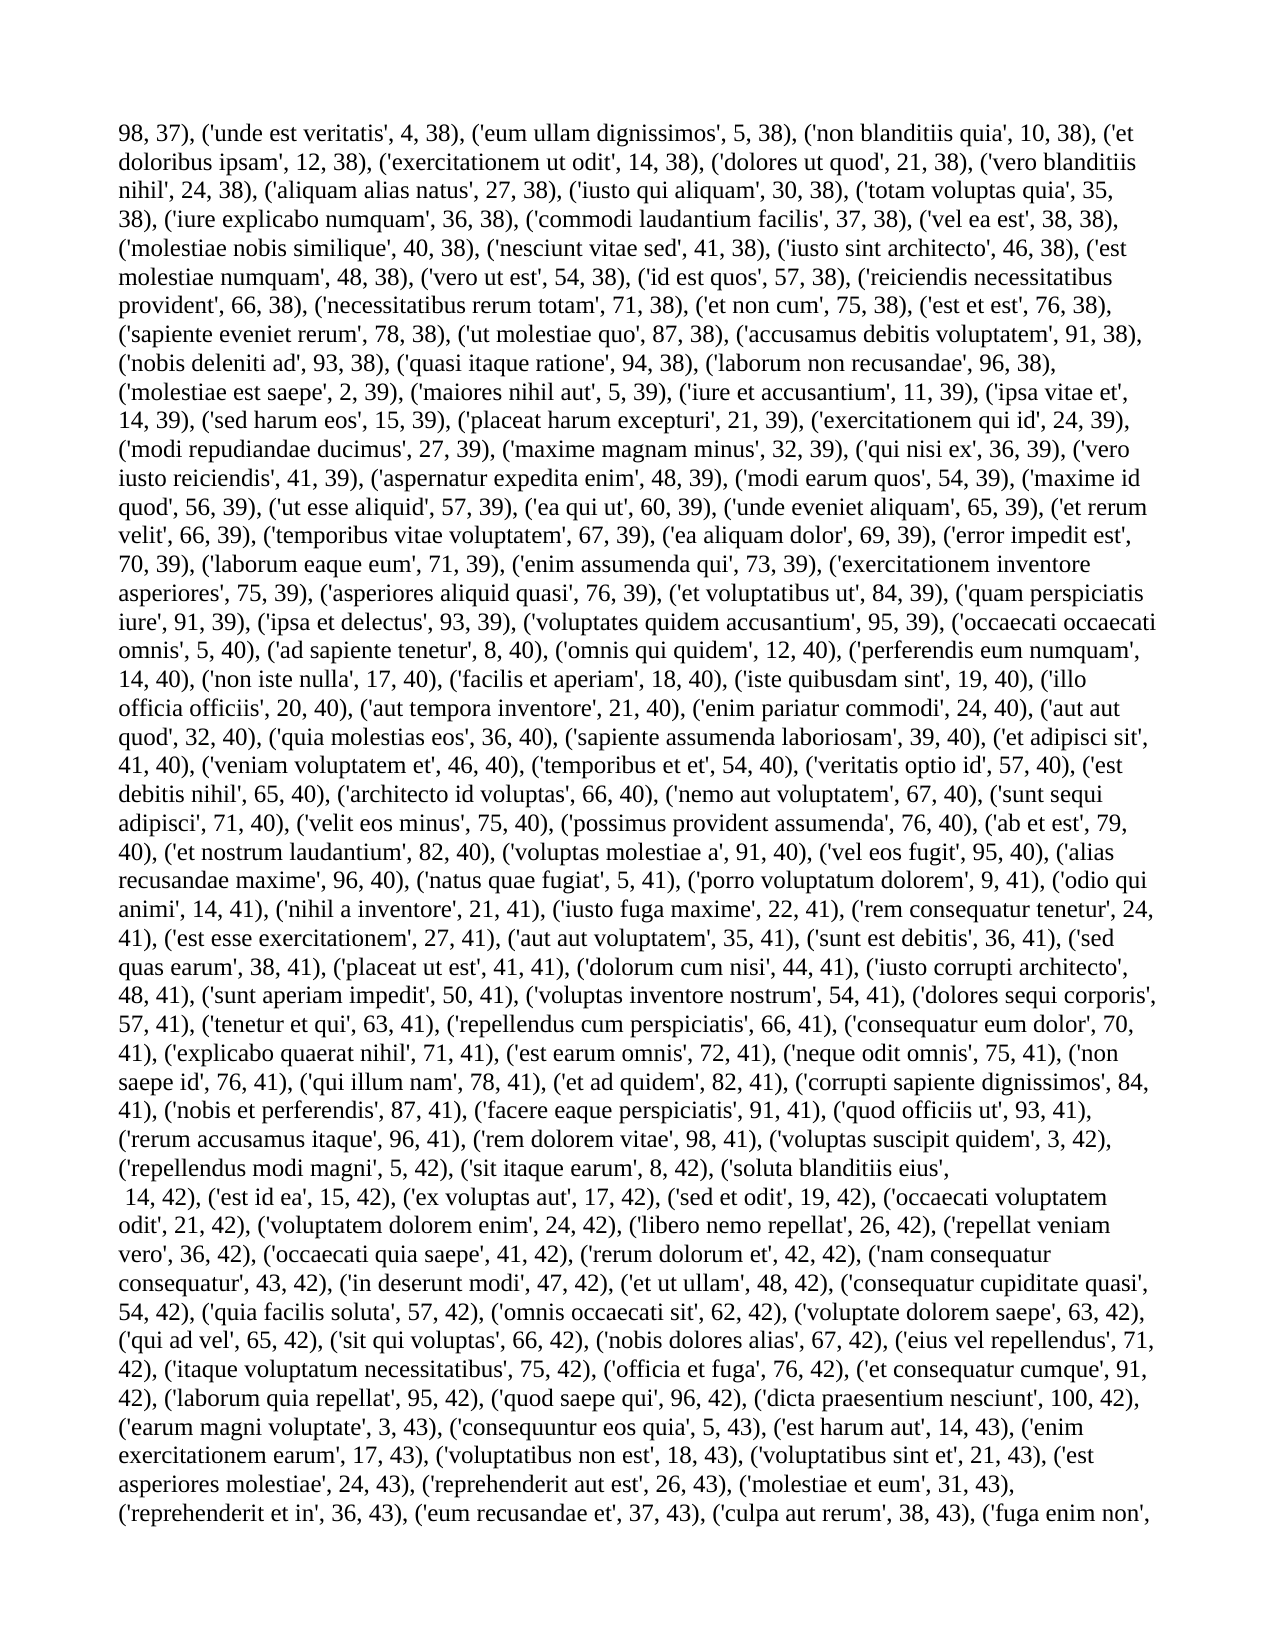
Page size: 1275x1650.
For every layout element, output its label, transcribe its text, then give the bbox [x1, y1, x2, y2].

text 98, 37), ('unde est veritatis', 4, 38), ('eum ullam dignissimos', 5, 38), ('non blanditiis quia', 10, 38), ('et doloribus ipsam', 12, 38), ('exercitationem ut odit', 14, 38), ('dolores ut quod', 21, 38), ('vero blanditiis nihil', 24, 38), ('aliquam alias natus', 27, 38), ('iusto qui aliquam', 30, 38), ('totam voluptas quia', 35, 38), ('iure explicabo numquam', 36, 38), ('commodi laudantium facilis', 37, 38), ('vel ea est', 38, 38), ('molestiae nobis similique', 40, 38), ('nesciunt vitae sed', 41, 38), ('iusto sint architecto', 46, 38), ('est molestiae numquam', 48, 38), ('vero ut est', 54, 38), ('id est quos', 57, 38), ('reiciendis necessitatibus provident', 66, 38), ('necessitatibus rerum totam', 71, 38), ('et non cum', 75, 38), ('est et est', 76, 38), ('sapiente eveniet rerum', 78, 38), ('ut molestiae quo', 87, 38), ('accusamus debitis voluptatem', 91, 38), ('nobis deleniti ad', 93, 38), ('quasi itaque ratione', 94, 38), ('laborum non recusandae', 96, 38), ('molestiae est saepe', 2, 39), ('maiores nihil aut', 5, 39), ('iure et accusantium', 11, 39), ('ipsa vitae et', 14, 39), ('sed harum eos', 15, 39), ('placeat harum excepturi', 21, 39), ('exercitationem qui id', 24, 39), ('modi repudiandae ducimus', 27, 39), ('maxime magnam minus', 32, 39), ('qui nisi ex', 36, 39), ('vero iusto reiciendis', 41, 39), ('aspernatur expedita enim', 48, 39), ('modi earum quos', 54, 39), ('maxime id quod', 56, 39), ('ut esse aliquid', 57, 39), ('ea qui ut', 60, 39), ('unde eveniet aliquam', 65, 39), ('et rerum velit', 66, 39), ('temporibus vitae voluptatem', 67, 39), ('ea aliquam dolor', 69, 39), ('error impedit est', 70, 39), ('laborum eaque eum', 71, 39), ('enim assumenda qui', 73, 39), ('exercitationem inventore asperiores', 75, 39), ('asperiores aliquid quasi', 76, 39), ('et voluptatibus ut', 84, 39), ('quam perspiciatis iure', 91, 39), ('ipsa et delectus', 93, 39), ('voluptates quidem accusantium', 95, 39), ('occaecati occaecati omnis', 5, 40), ('ad sapiente tenetur', 8, 40), ('omnis qui quidem', 12, 40), ('perferendis eum numquam', 14, 40), ('non iste nulla', 17, 40), ('facilis et aperiam', 18, 40), ('iste quibusdam sint', 19, 40), ('illo officia officiis', 20, 40), ('aut tempora inventore', 21, 40), ('enim pariatur commodi', 24, 40), ('aut aut quod', 32, 40), ('quia molestias eos', 36, 40), ('sapiente assumenda laboriosam', 39, 40), ('et adipisci sit', 41, 40), ('veniam voluptatem et', 46, 40), ('temporibus et et', 54, 40), ('veritatis optio id', 57, 40), ('est debitis nihil', 65, 40), ('architecto id voluptas', 66, 40), ('nemo aut voluptatem', 67, 40), ('sunt sequi adipisci', 71, 40), ('velit eos minus', 75, 40), ('possimus provident assumenda', 76, 40), ('ab et est', 79, 40), ('et nostrum laudantium', 82, 40), ('voluptas molestiae a', 91, 40), ('vel eos fugit', 95, 40), ('alias recusandae maxime', 96, 40), ('natus quae fugiat', 5, 41), ('porro voluptatum dolorem', 9, 41), ('odio qui animi', 14, 41), ('nihil a inventore', 21, 41), ('iusto fuga maxime', 22, 41), ('rem consequatur tenetur', 24, 41), ('est esse exercitationem', 27, 41), ('aut aut voluptatem', 35, 41), ('sunt est debitis', 36, 41), ('sed quas earum', 38, 41), ('placeat ut est', 41, 41), ('dolorum cum nisi', 44, 41), ('iusto corrupti architecto', 48, 41), ('sunt aperiam impedit', 50, 41), ('voluptas inventore nostrum', 54, 41), ('dolores sequi corporis', 57, 41), ('tenetur et qui', 63, 41), ('repellendus cum perspiciatis', 66, 41), ('consequatur eum dolor', 70, 41), ('explicabo quaerat nihil', 71, 41), ('est earum omnis', 72, 41), ('neque odit omnis', 75, 41), ('non saepe id', 76, 41), ('qui illum nam', 78, 41), ('et ad quidem', 82, 41), ('corrupti sapiente dignissimos', 84, 41), ('nobis et perferendis', 87, 41), ('facere eaque perspiciatis', 91, 41), ('quod officiis ut', 93, 41), ('rerum accusamus itaque', 96, 41), ('rem dolorem vitae', 98, 41), ('voluptas suscipit quidem', 3, 42), ('repellendus modi magni', 5, 42), ('sit itaque earum', 8, 42), ('soluta blanditiis eius', [118, 118, 1157, 1182]
text 14, 42), ('est id ea', 15, 42), ('ex voluptas aut', 17, 42), ('sed et odit', 19, 42), ('occaecati voluptatem odit', 21, 42), ('voluptatem dolorem enim', 24, 42), ('libero nemo repellat', 26, 42), ('repellat veniam vero', 36, 42), ('occaecati quia saepe', 41, 42), ('rerum dolorum et', 42, 42), ('nam consequatur consequatur', 43, 42), ('in deserunt modi', 47, 42), ('et ut ullam', 48, 42), ('consequatur cupiditate quasi', 54, 42), ('quia facilis soluta', 57, 42), ('omnis occaecati sit', 62, 42), ('voluptate dolorem saepe', 63, 42), ('qui ad vel', 65, 42), ('sit qui voluptas', 66, 42), ('nobis dolores alias', 67, 42), ('eius vel repellendus', 71, 42), ('itaque voluptatum necessitatibus', 75, 42), ('officia et fuga', 76, 42), ('et consequatur cumque', 91, 42), ('laborum quia repellat', 95, 42), ('quod saepe qui', 96, 42), ('dicta praesentium nesciunt', 100, 42), ('earum magni voluptate', 3, 43), ('consequuntur eos quia', 5, 43), ('est harum aut', 14, 43), ('enim exercitationem earum', 17, 43), ('voluptatibus non est', 18, 43), ('voluptatibus sint et', 21, 43), ('est asperiores molestiae', 24, 43), ('reprehenderit aut est', 26, 43), ('molestiae et eum', 31, 43), ('reprehenderit et in', 36, 43), ('eum recusandae et', 37, 43), ('culpa aut rerum', 38, 43), ('fuga enim non', [118, 1182, 1157, 1527]
